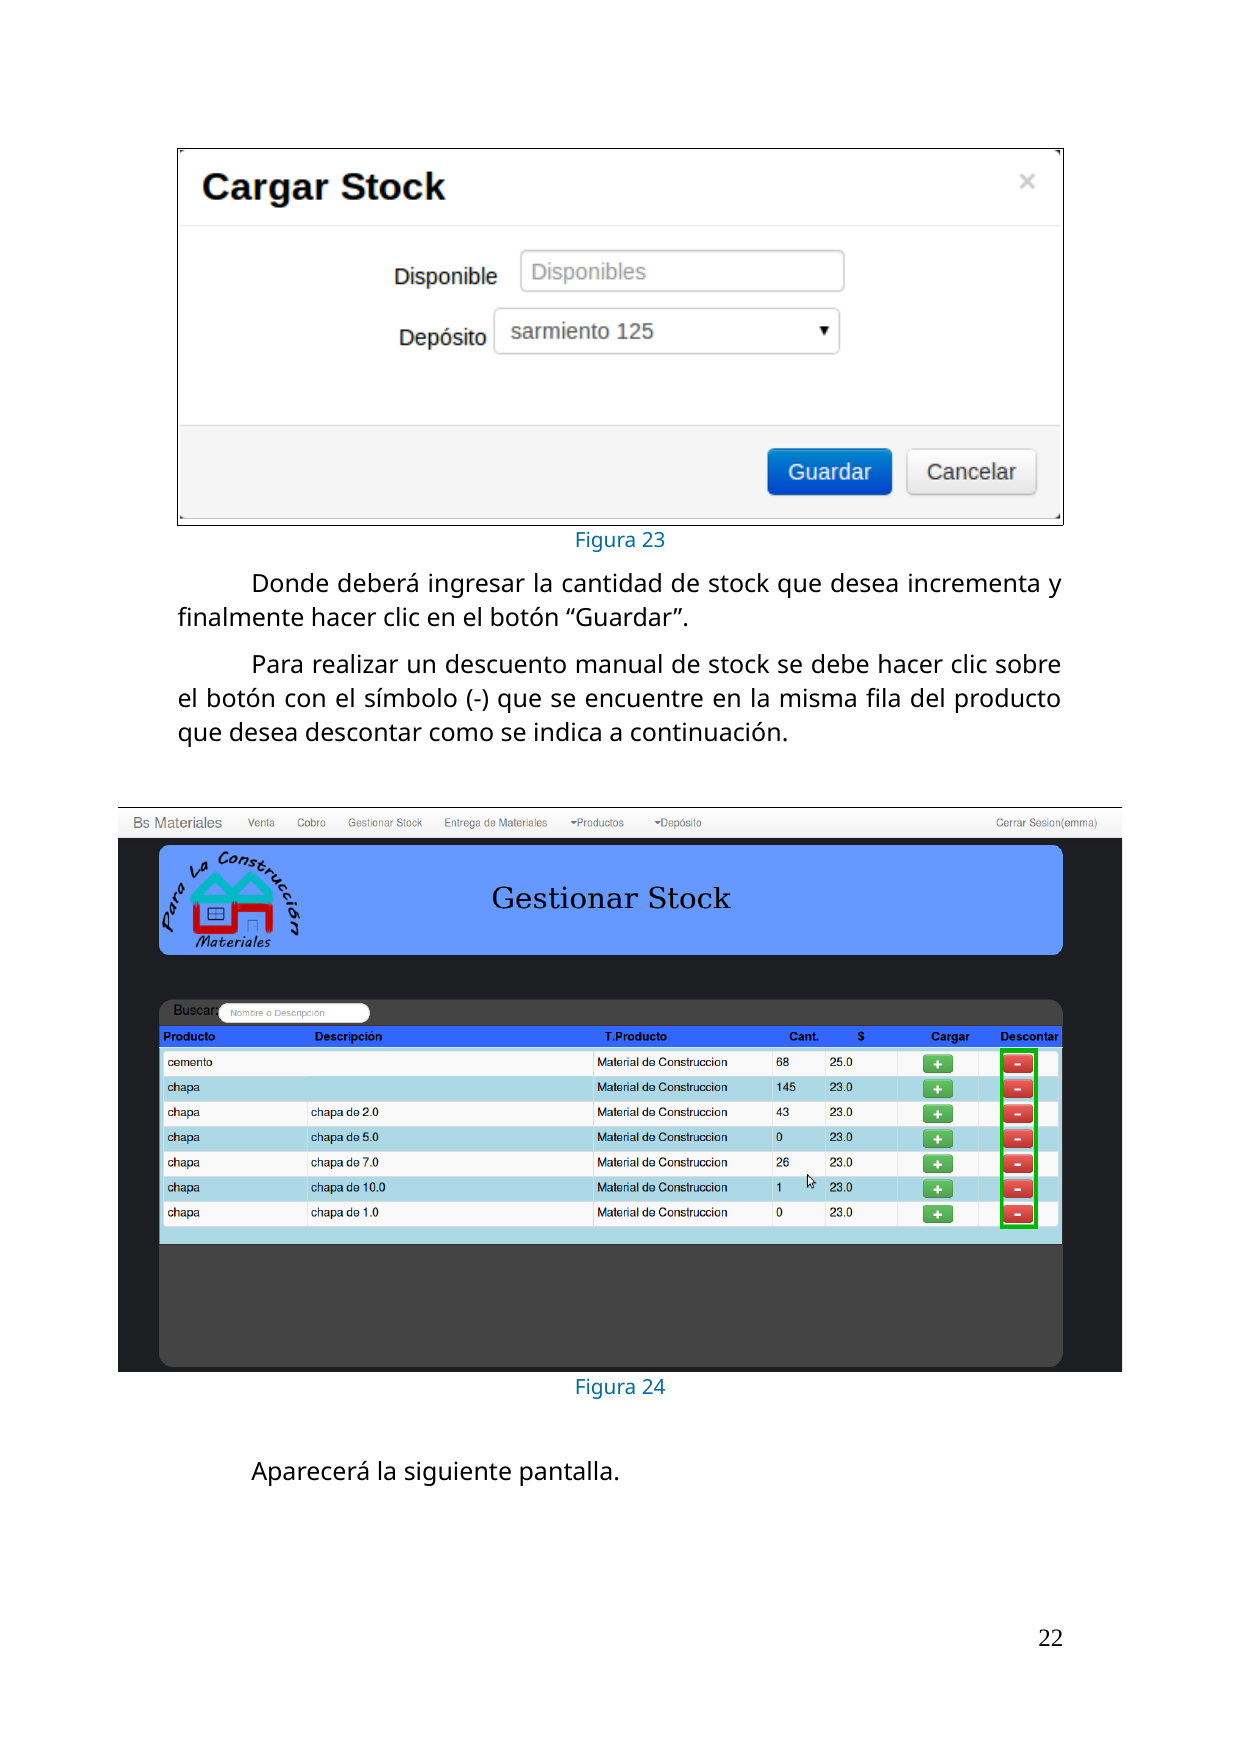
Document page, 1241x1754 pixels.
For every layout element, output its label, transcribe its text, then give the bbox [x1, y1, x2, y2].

text Para realizar un descuento manual de stock se debe hacer clic sobre el botón con el símbolo (-) que se encuentre en la misma fila del producto que desea descontar como se indica a continuación. [177, 646, 1063, 748]
text Figura 23 [177, 526, 1063, 553]
text [178, 149, 1063, 525]
text Aparecerá la siguiente pantalla. [177, 1454, 1063, 1488]
picture [118, 807, 1123, 1372]
text Donde deberá ingresar la cantidad de stock que desea incrementa y finalmente hacer clic en el botón “Guardar”. [177, 566, 1063, 634]
text Figura 24 [177, 1372, 1063, 1400]
picture [180, 150, 1060, 522]
